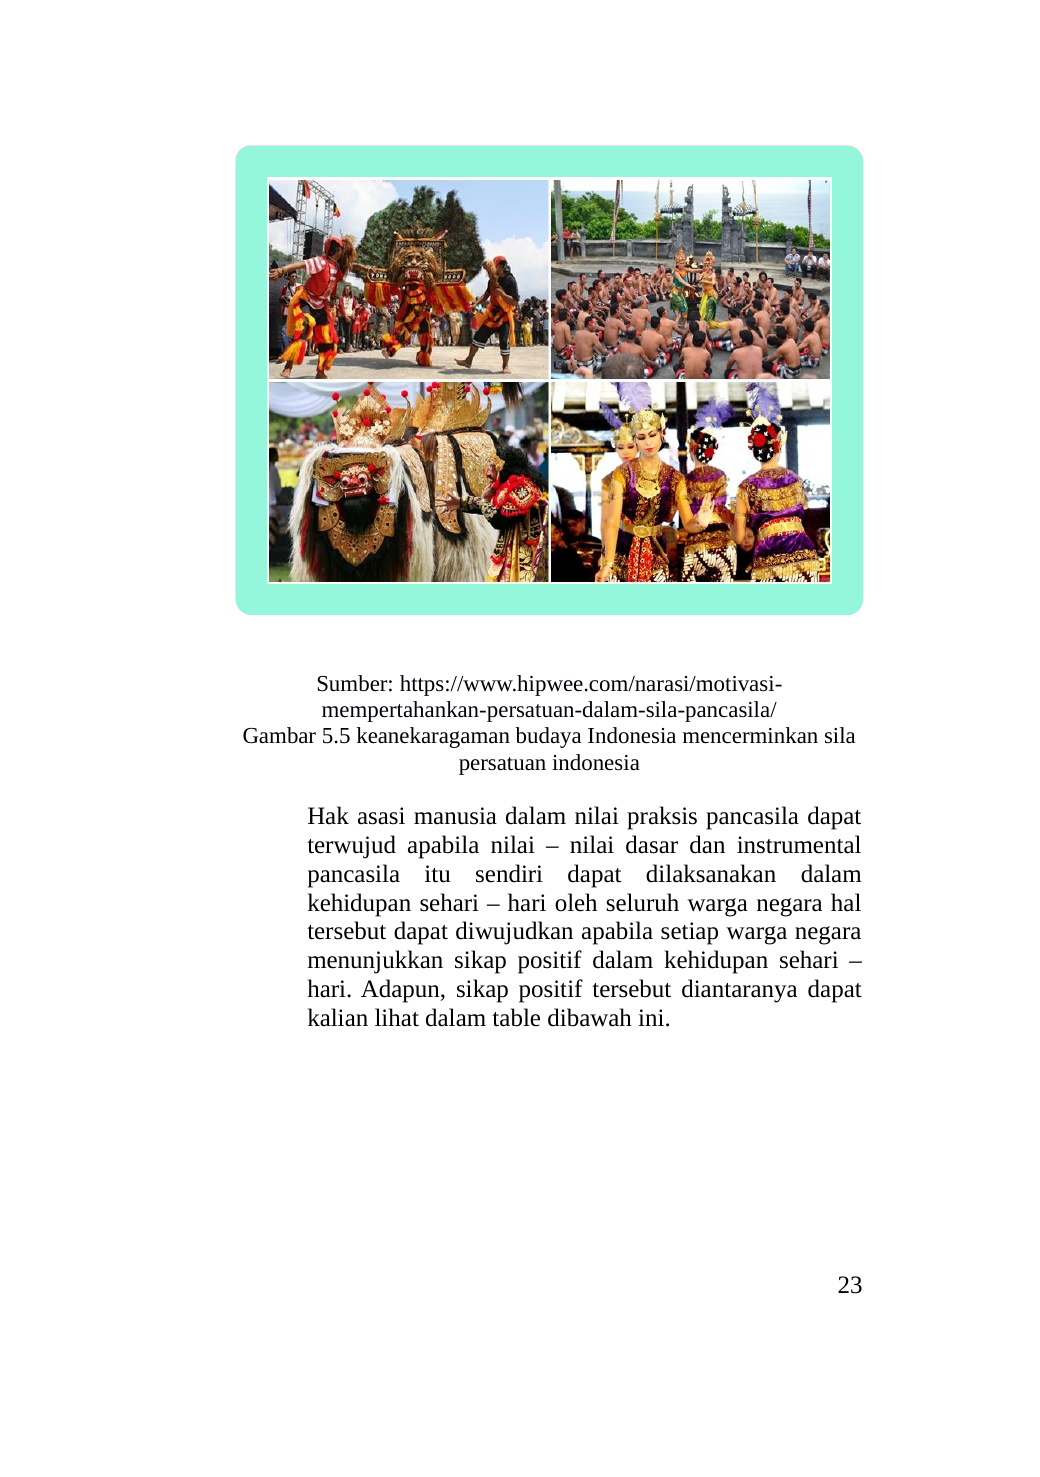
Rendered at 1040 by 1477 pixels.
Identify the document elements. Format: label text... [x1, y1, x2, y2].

text Gambar 5.5 keanekaragaman budaya Indonesia mencerminkan sila persatuan indonesia [236, 722, 862, 775]
text Sumber: https://www.hipwee.com/narasi/motivasi-mempertahankan-persatuan-dalam-sila-pancasila/ [236, 670, 862, 722]
text Hak asasi manusia dalam nilai praksis pancasila dapat terwujud apabila nilai – nilai dasar dan instrumental pancasila itu sendiri dapat dilaksanakan dalam kehidupan sehari – hari oleh seluruh warga negara hal tersebut dapat diwujudkan apabila setiap warga negara menunjukkan sikap positif dalam kehidupan sehari – hari. Adapun, sikap positif tersebut diantaranya dapat kalian lihat dalam table dibawah ini. [307, 801, 862, 1031]
picture [267, 177, 832, 584]
